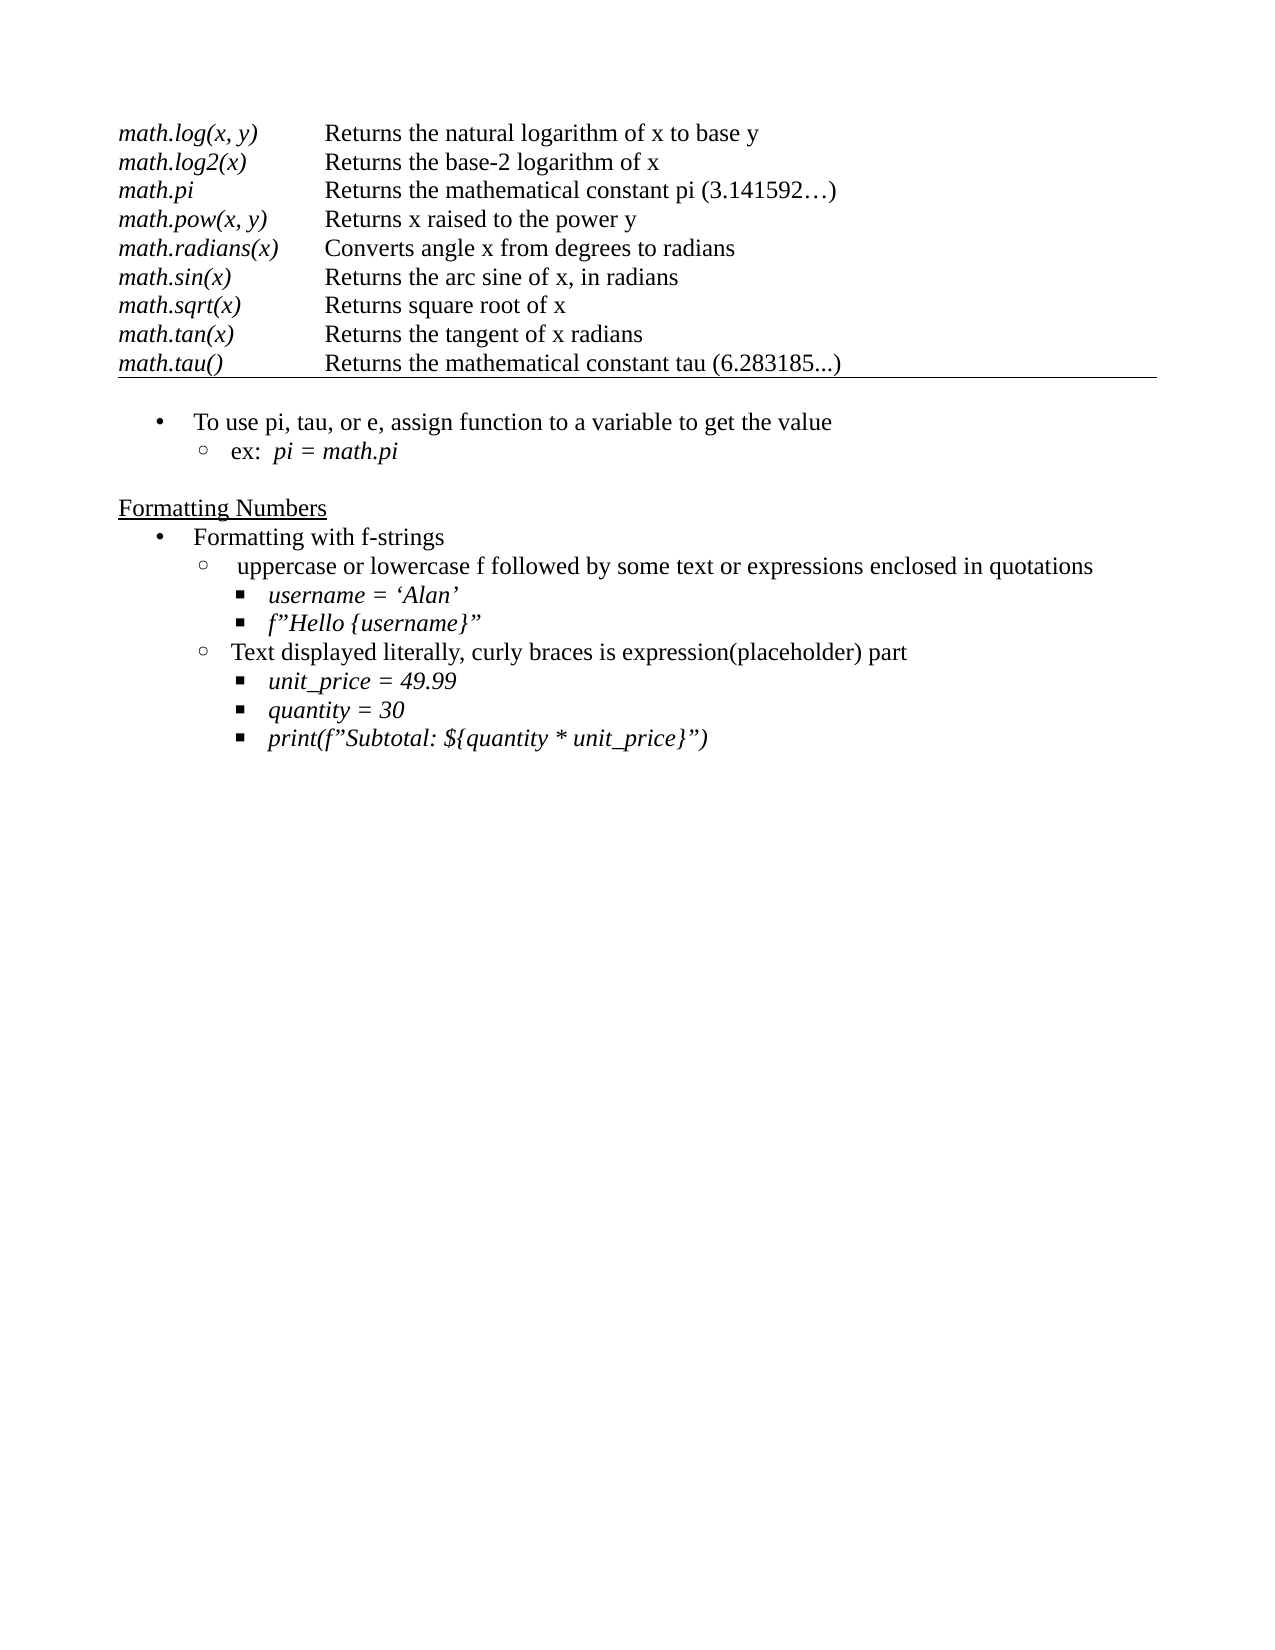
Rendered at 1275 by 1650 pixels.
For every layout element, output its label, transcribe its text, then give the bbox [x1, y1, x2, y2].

table_cell Returns the base-2 logarithm of x [324, 147, 1157, 176]
table_cell Returns the mathematical constant pi (3.141592…) [324, 176, 1157, 204]
table_cell Returns x raised to the power y [324, 204, 1157, 233]
list uppercase or lowercase f followed by some text or expressions enclosed in quotations [193, 551, 1157, 580]
table_cell math.log2(x) [118, 147, 324, 176]
list quantity = 30 [231, 695, 1157, 723]
table_cell math.sin(x) [118, 262, 324, 291]
table_cell Returns square root of x [324, 291, 1157, 319]
table_cell Converts angle x from degrees to radians [324, 233, 1157, 262]
list f”Hello {username}” [231, 608, 1157, 637]
table_cell math.radians(x) [118, 233, 324, 262]
list username = ‘Alan’ [231, 580, 1157, 608]
text Formatting Numbers [118, 493, 1157, 522]
table_cell Returns the arc sine of x, in radians [324, 262, 1157, 291]
list print(f”Subtotal: ${quantity * unit_price}”) [231, 723, 1157, 752]
table_cell math.tan(x) [118, 319, 324, 348]
list To use pi, tau, or e, assign function to a variable to get the value [156, 407, 1157, 436]
table_cell Returns the tangent of x radians [324, 319, 1157, 348]
list Formatting with f-strings [156, 522, 1157, 551]
table_cell Returns the natural logarithm of x to base y [324, 118, 1157, 147]
list ex: pi = math.pi [193, 436, 1157, 465]
table_cell math.log(x, y) [118, 118, 324, 147]
table_cell Returns the mathematical constant tau (6.283185...) [324, 348, 1157, 377]
table_cell math.pi [118, 176, 324, 204]
table_cell math.pow(x, y) [118, 204, 324, 233]
table_cell math.sqrt(x) [118, 291, 324, 319]
list Text displayed literally, curly braces is expression(placeholder) part [193, 637, 1157, 666]
list unit_price = 49.99 [231, 666, 1157, 695]
table_cell math.tau() [118, 348, 324, 377]
